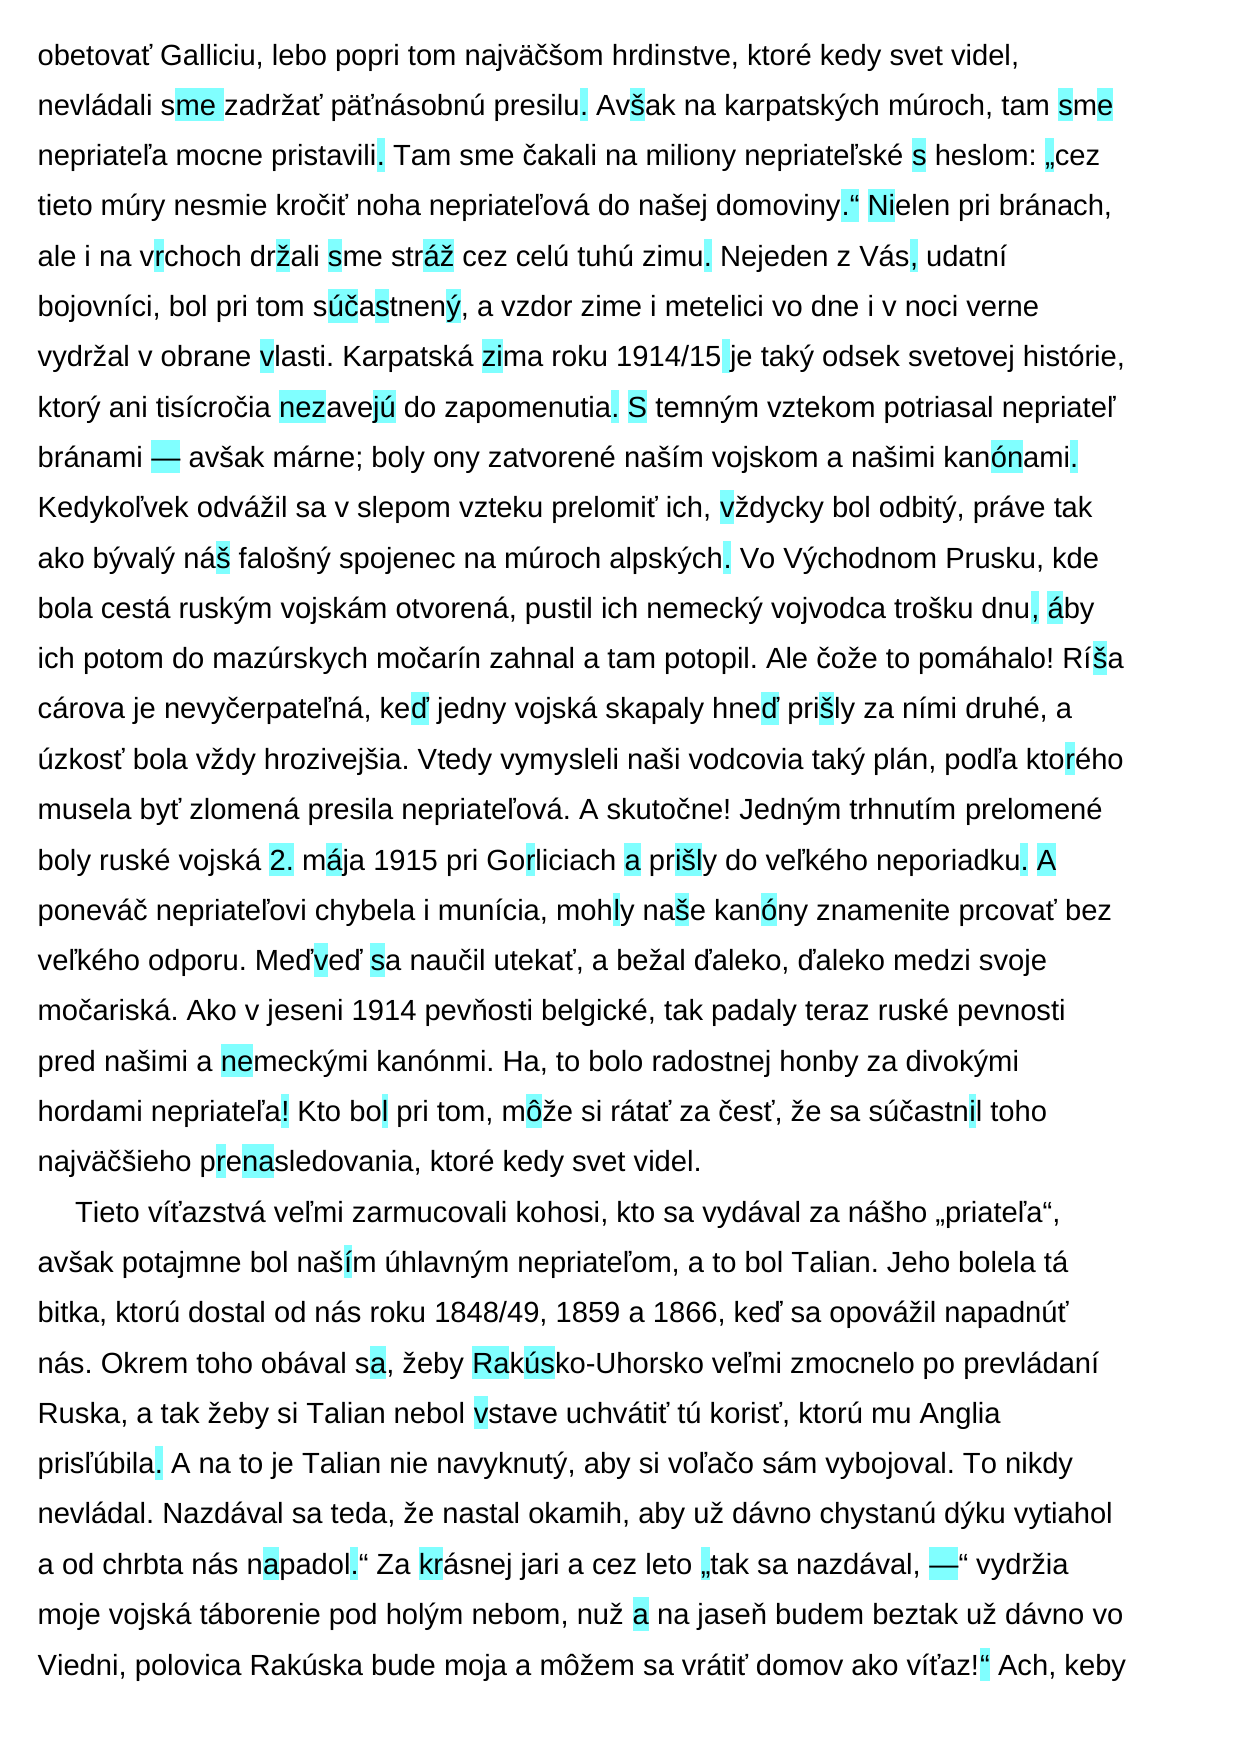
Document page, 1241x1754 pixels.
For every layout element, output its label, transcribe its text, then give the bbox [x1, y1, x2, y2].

text Tieto víťazstvá veľmi zarmucovali ko­hosi, kto sa vydával za nášho „priateľa“, avšak potajmne bol naším úhlavným ne­priateľom, a to bol Talian. Jeho bolela tá bitka, ktorú dostal od nás roku 1848/49, 1859 a 1866, keď sa opovážil napadnúť nás. Okrem toho obával sa, žeby Rakúsko-Uhorsko veľmi zmocnelo po prevládaní Ruska, a tak žeby si Talian nebol vstave uchvátiť tú korisť, ktorú mu Anglia prisľúbila. A na to je Talian nie navyknutý, aby si voľačo sám vybojoval. To nikdy nevládal. Nazdával sa teda, že nastal okamih, aby už dávno chystanú dýku vytiahol a od chrbta nás napadol.“ Za krásnej jari a cez leto „tak sa nazdával, —“ vydržia moje vojská táborenie pod holým nebom, nuž a na jaseň budem beztak už dávno vo Viedni, polovica Rakúska bude moja a môžem sa vrátiť domov ako víťaz!“ Ach, keby [37, 1195, 1130, 1681]
text obetovať Galliciu, lebo popri tom najväčšom hrdin­stve, ktoré kedy svet videl, nevládali sme zadržať päťnásobnú presilu. Avšak na kar­patských múroch, tam sme nepriateľa mocne pristavili. Tam sme čakali na miliony nepriateľské s heslom: „cez tieto múry nesmie kročiť noha nepriateľová do našej domoviny.“ Nielen pri bránach, ale i na vrchoch držali sme stráž cez celú tuhú zimu. Nejeden z Vás, udatní bojovníci, bol pri tom súčastnený, a vzdor zime i mete­lici vo dne i v noci verne vydržal v obrane vlasti. Karpatská zima roku 1914/15 je taký odsek svetovej histórie, ktorý ani tisícročia nezavejú do zapomenutia. S tem­ným vztekom potriasal nepriateľ bránami — avšak márne; boly ony zatvorené na­ším vojskom a našimi kanónami. Kedy­koľvek odvážil sa v slepom vzteku prelomiť ich, vždycky bol odbitý, práve tak ako bývalý náš falošný spojenec na múroch alpských. Vo Východnom Prusku, kde bola cestá ruským vojskám otvorená, pustil ich nemecký vojvodca trošku dnu, áby ich potom do mazúrskych močarín zahnal a tam potopil. Ale čože to pomáhalo! Ríša cárova je nevyčerpateľná, keď jedny vojská skapaly hneď prišly za ními druhé, a úzkosť bola vždy hrozivejšia. Vtedy vymy­sleli naši vodcovia taký plán, podľa kto­rého musela byť zlomená presila nepria­teľová. A skutočne! Jedným trhnutím prelomené boly ruské vojská 2. mája 1915 pri Gorliciach a prišly do veľkého nepo­riadku. A poneváč nepriateľovi chybela i munícia, mohly naše kanóny znamenite prcovať bez veľkého odporu. Meďveď sa naučil utekať, a bežal ďaleko, ďaleko medzi svoje močariská. Ako v jeseni 1914 pevňosti belgické, tak padaly teraz ruské pevnosti pred našimi a nemeckými kanónmi. Ha, to bolo radostnej honby za divokými hordami nepriateľa! Kto bol pri tom, môže si rátať za česť, že sa súčastnil toho najväčšieho prenasledovania, ktoré kedy svet videl. [37, 37, 1130, 1178]
